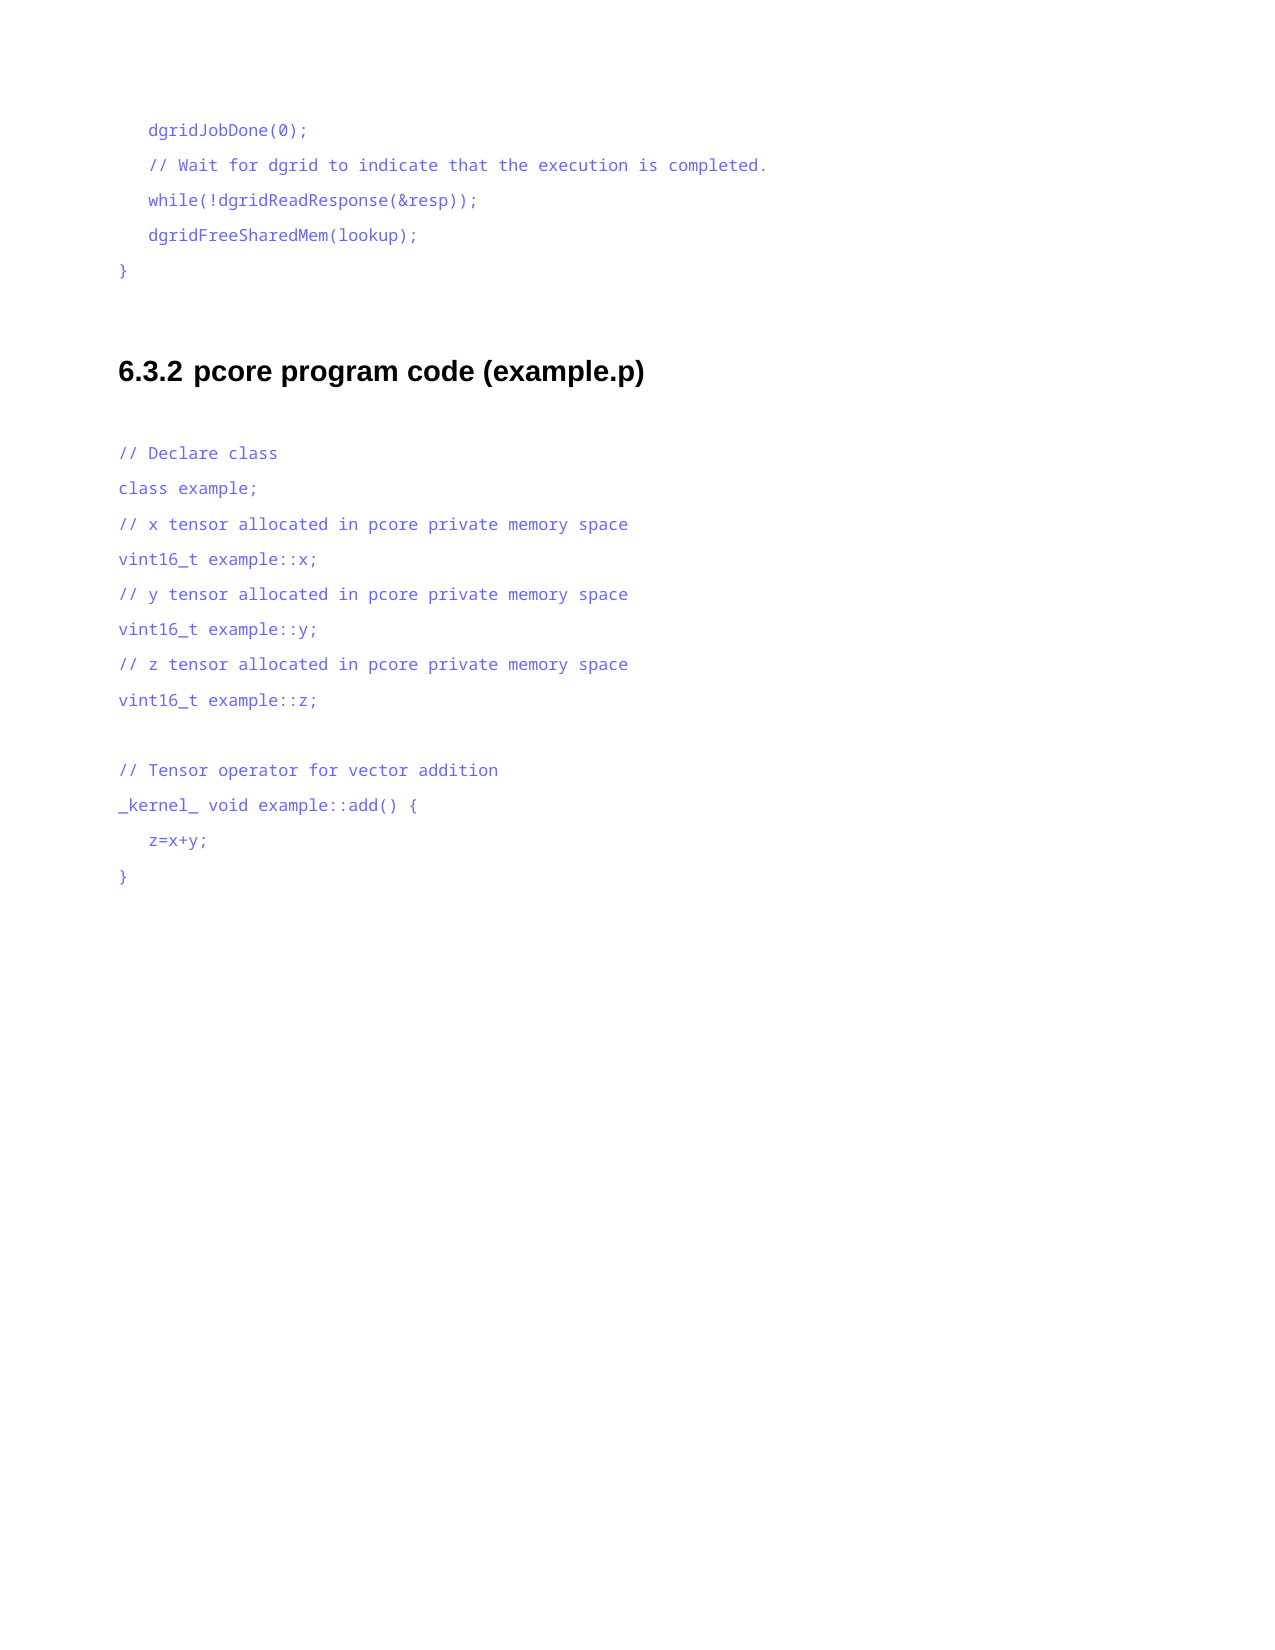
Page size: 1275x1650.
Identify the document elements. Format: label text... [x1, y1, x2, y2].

text class example; [118, 477, 1157, 499]
text // Tensor operator for vector addition [118, 758, 1157, 781]
text dgridJobDone(0); [118, 118, 1157, 141]
subtitle pcore program code (example.p) [118, 354, 1157, 388]
text } [118, 259, 1157, 282]
text } [118, 864, 1157, 887]
text vint16_t example::x; [118, 547, 1157, 570]
text vint16_t example::z; [118, 688, 1157, 711]
text while(!dgridReadResponse(&resp)); [118, 188, 1157, 211]
text // y tensor allocated in pcore private memory space [118, 582, 1157, 605]
text _kernel_ void example::add() { [118, 794, 1157, 816]
text vint16_t example::y; [118, 618, 1157, 640]
text z=x+y; [118, 829, 1157, 852]
text // Declare class [118, 442, 1157, 464]
text dgridFreeSharedMem(lookup); [118, 224, 1157, 246]
text // z tensor allocated in pcore private memory space [118, 653, 1157, 676]
text // Wait for dgrid to indicate that the execution is completed. [118, 153, 1157, 176]
text // x tensor allocated in pcore private memory space [118, 512, 1157, 535]
